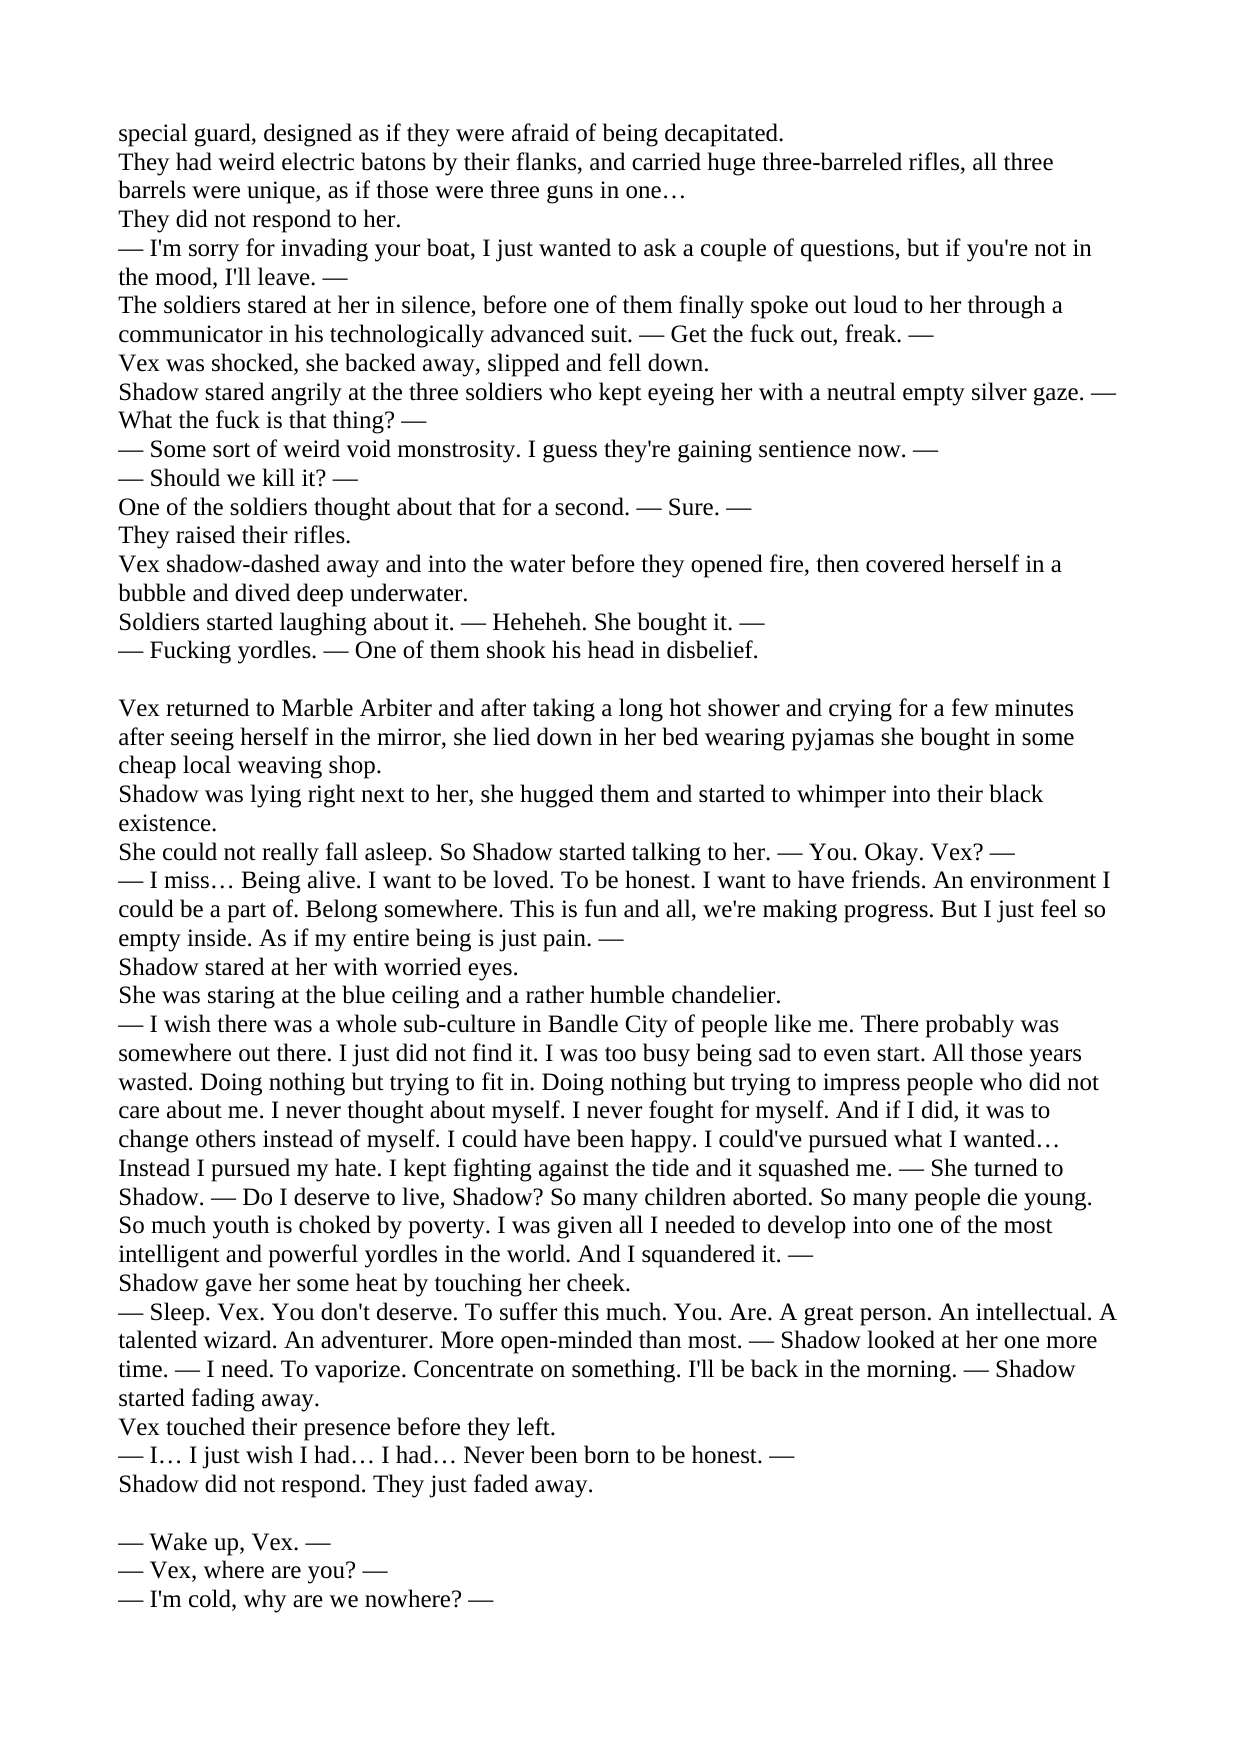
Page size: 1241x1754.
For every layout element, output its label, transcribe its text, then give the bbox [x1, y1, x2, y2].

text Soldiers started laughing about it. — Heheheh. She bought it. — — Fucking yordles. — One of them shook his head in disbelief. [118, 607, 1122, 664]
text They raised their rifles. Vex shadow-dashed away and into the water before they opened fire, then covered herself in a bubble and dived deep underwater. [118, 521, 1122, 607]
text They did not respond to her. — I'm sorry for invading your boat, I just wanted to ask a couple of questions, but if you're not in the mood, I'll leave. — The soldiers stared at her in silence, before one of them finally spoke out loud to her through a communicator in his technologically advanced suit. — Get the fuck out, freak. — Vex was shocked, she backed away, slipped and fell down. Shadow stared angrily at the three soldiers who kept eyeing her with a neutral empty silver gaze. — What the fuck is that thing? — — Some sort of weird void monstrosity. I guess they're gaining sentience now. — — Should we kill it? — One of the soldiers thought about that for a second. — Sure. — [118, 204, 1122, 521]
text Vex returned to Marble Arbiter and after taking a long hot shower and crying for a few minutes after seeing herself in the mirror, she lied down in her bed wearing pyjamas she bought in some cheap local weaving shop. [118, 693, 1122, 779]
text — Wake up, Vex. — — Vex, where are you? — — I'm cold, why are we nowhere? — [118, 1527, 1122, 1613]
text They had weird electric batons by their flanks, and carried huge three-barreled rifles, all three barrels were unique, as if those were three guns in one… [118, 147, 1122, 204]
text — Sleep. Vex. You don't deserve. To suffer this much. You. Are. A great person. An intellectual. A talented wizard. An adventurer. More open-minded than most. — Shadow looked at her one more time. — I need. To vaporize. Concentrate on something. I'll be back in the morning. — Shadow started fading away. Vex touched their presence before they left. [118, 1297, 1122, 1441]
text Shadow was lying right next to her, she hugged them and started to whimper into their black existence. [118, 779, 1122, 837]
text — I wish there was a whole sub-culture in Bandle City of people like me. There probably was somewhere out there. I just did not find it. I was too busy being sad to even start. All those years wasted. Doing nothing but trying to fit in. Doing nothing but trying to impress people who did not care about me. I never thought about myself. I never fought for myself. And if I did, it was to change others instead of myself. I could have been happy. I could've pursued what I wanted… Instead I pursued my hate. I kept fighting against the tide and it squashed me. — She turned to Shadow. — Do I deserve to live, Shadow? So many children aborted. So many people die young. So much youth is choked by poverty. I was given all I needed to develop into one of the most intelligent and powerful yordles in the world. And I squandered it. — Shadow gave her some heat by touching her cheek. [118, 1009, 1122, 1297]
text — I… I just wish I had… I had… Never been born to be honest. — Shadow did not respond. They just faded away. [118, 1441, 1122, 1498]
text She could not really fall asleep. So Shadow started talking to her. — You. Okay. Vex? — — I miss… Being alive. I want to be loved. To be honest. I want to have friends. An environment I could be a part of. Belong somewhere. This is fun and all, we're making progress. But I just feel so empty inside. As if my entire being is just pain. — Shadow stared at her with worried eyes. She was staring at the blue ceiling and a rather humble chandelier. [118, 837, 1122, 1009]
text special guard, designed as if they were afraid of being decapitated. [118, 118, 1122, 147]
